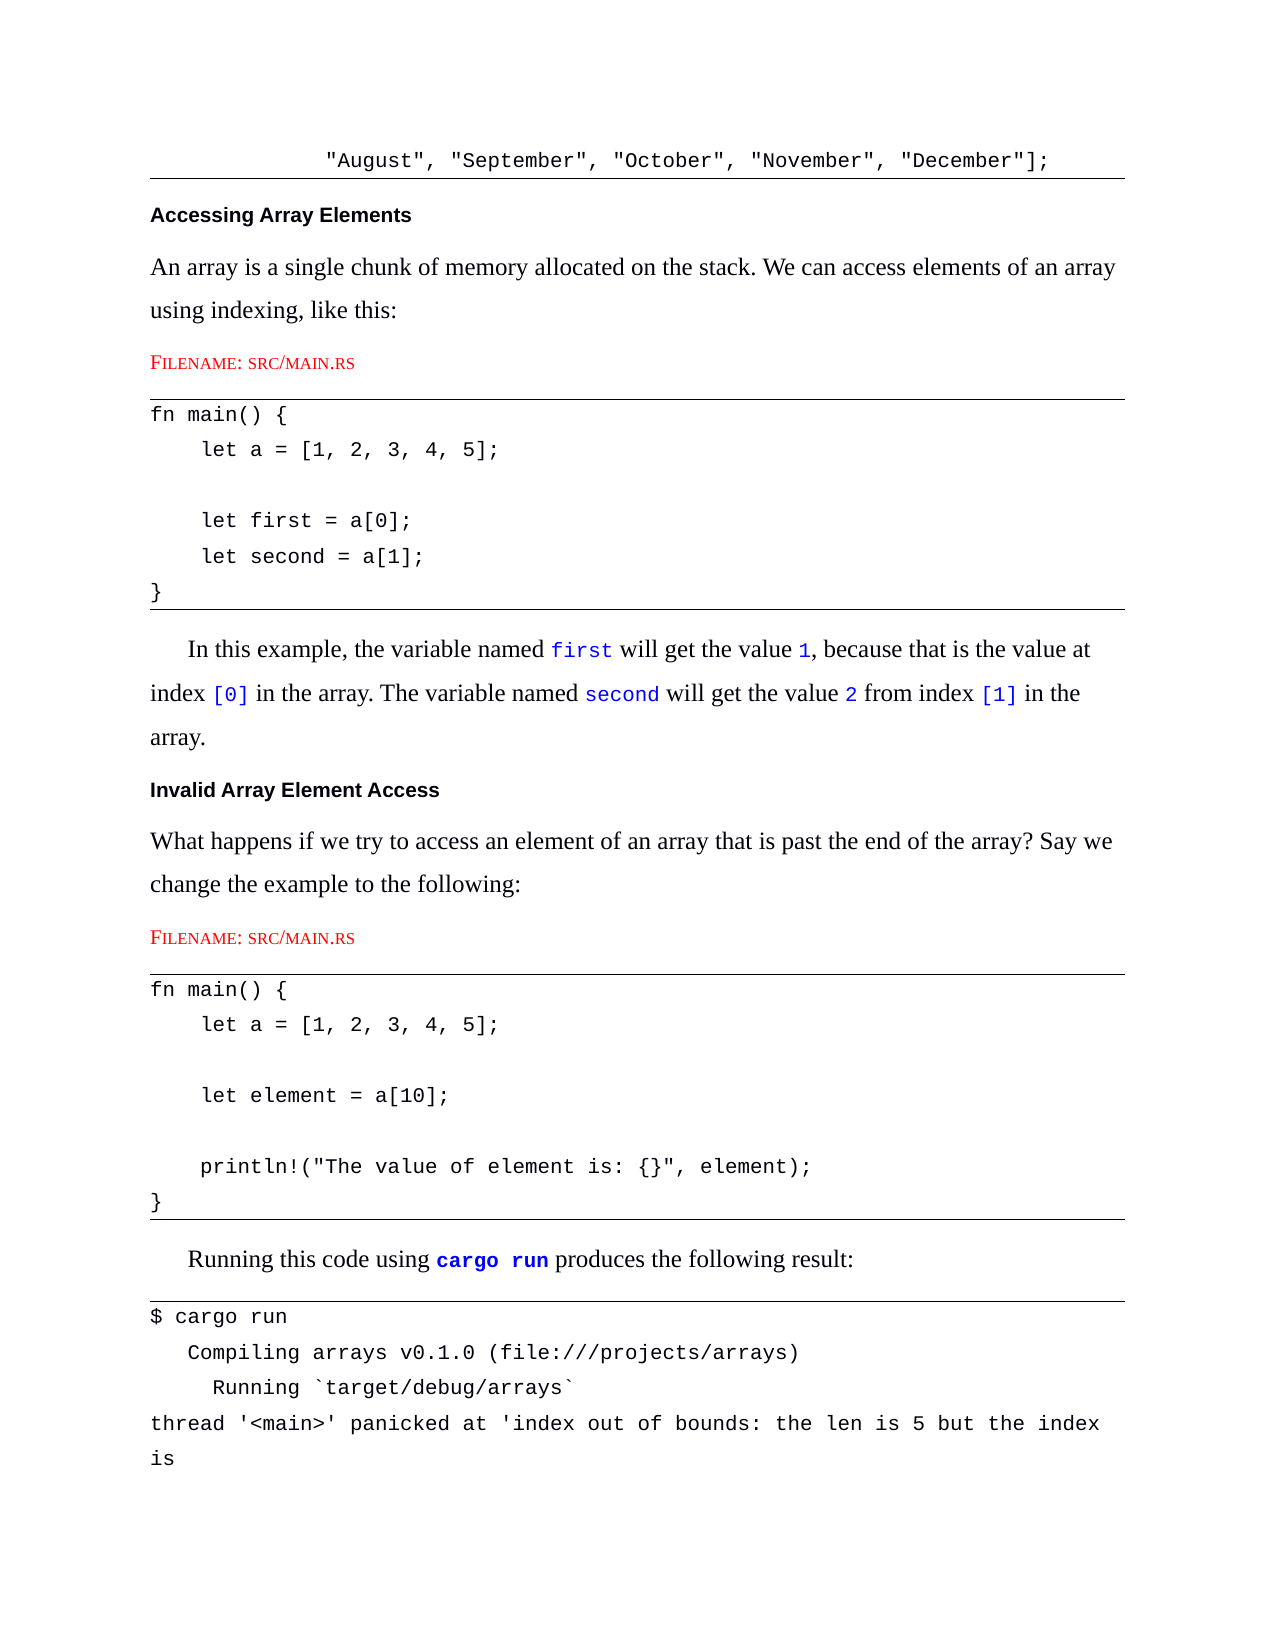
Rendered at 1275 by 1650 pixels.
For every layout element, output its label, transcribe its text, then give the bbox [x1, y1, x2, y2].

text let element = a[10]; [150, 1085, 1125, 1109]
text fn main() { [150, 400, 1125, 428]
text fn main() { [150, 975, 1125, 1002]
text } [150, 1191, 1125, 1219]
text Compiling arrays v0.1.0 (file:///projects/arrays) [150, 1342, 1125, 1366]
text Filename: src/main.rs [150, 925, 1125, 949]
text An array is a single chunk of memory allocated on the stack. We can access elements of an array using indexing, like this: [150, 252, 1125, 323]
text Running this code using cargo run produces the following result: [150, 1244, 1125, 1274]
text $ cargo run [150, 1302, 1125, 1330]
text let a = [1, 2, 3, 4, 5]; [150, 1014, 1125, 1038]
text } [150, 581, 1125, 609]
text In this example, the variable named first will get the value 1, because that is the value at index [0] in the array. The variable named second will get the value 2 from index [1] in the array. [150, 634, 1125, 751]
text println!("The value of element is: {}", element); [150, 1156, 1125, 1179]
text Invalid Array Element Access [150, 778, 1125, 802]
text Accessing Array Elements [150, 203, 1125, 227]
text thread '<main>' panicked at 'index out of bounds: the len is 5 but the index is [150, 1413, 1125, 1472]
text let a = [1, 2, 3, 4, 5]; [150, 439, 1125, 463]
text "August", "September", "October", "November", "December"]; [150, 150, 1125, 178]
text let first = a[0]; [150, 510, 1125, 534]
text Running `target/debug/arrays` [150, 1377, 1125, 1401]
text Filename: src/main.rs [150, 350, 1125, 374]
text let second = a[1]; [150, 546, 1125, 569]
text What happens if we try to access an element of an array that is past the end of the array? Say we change the example to the following: [150, 826, 1125, 898]
